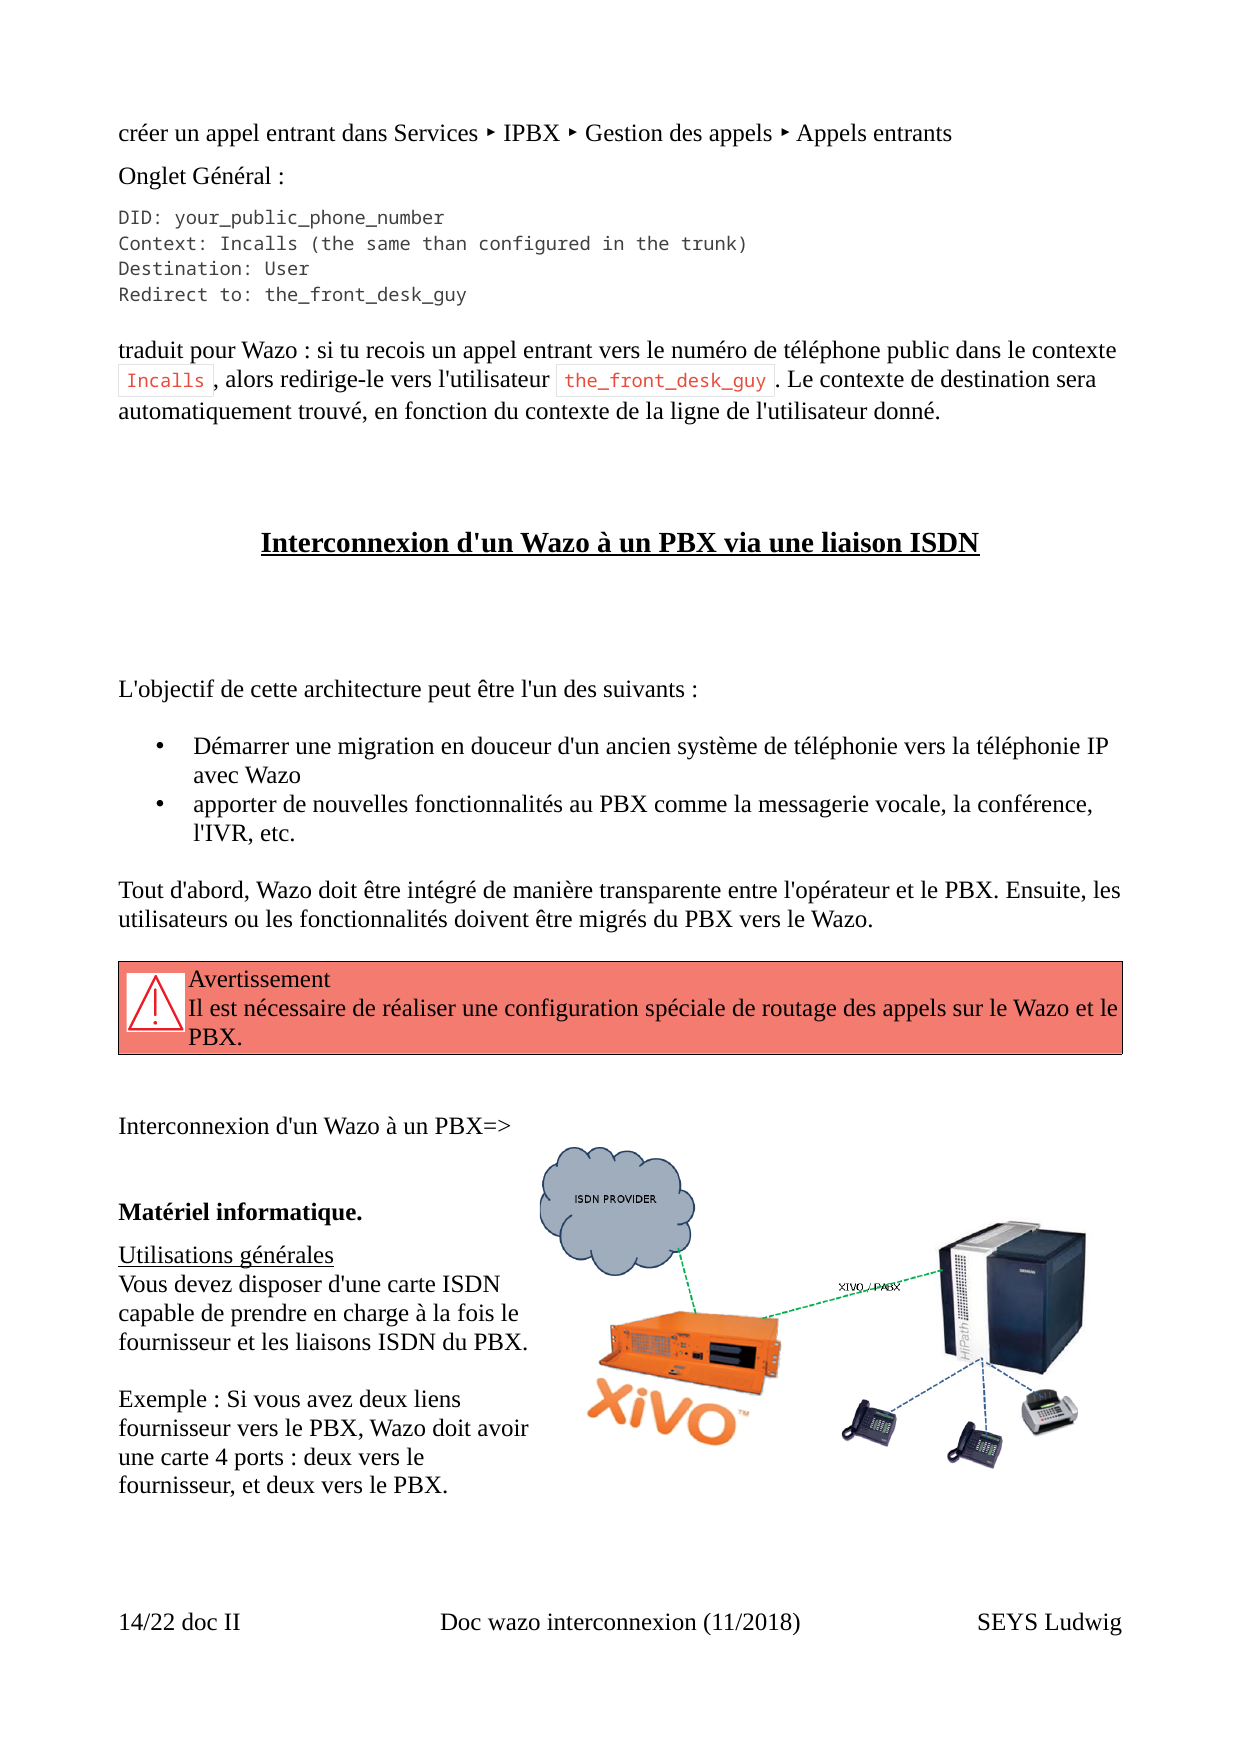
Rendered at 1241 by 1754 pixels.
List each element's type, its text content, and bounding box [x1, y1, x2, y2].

text Tout d'abord, Wazo doit être intégré de manière transparente entre l'opérateur et le PBX. Ensuite, les utilisateurs ou les fonctionnalités doivent être migrés du PBX vers le Wazo. [118, 875, 1122, 933]
text Il est nécessaire de réaliser une configuration spéciale de routage des appels sur le Wazo et le PBX. [119, 990, 1122, 1054]
text Utilisations générales [118, 1241, 539, 1269]
picture [539, 1082, 1098, 1501]
list Démarrer une migration en douceur d'un ancien système de téléphonie vers la téléphonie IP avec Wazo [156, 731, 1122, 789]
text Vous devez disposer d'une carte ISDN capable de prendre en charge à la fois le fournisseur et les liaisons ISDN du PBX. [118, 1269, 539, 1356]
text Exemple : Si vous avez deux liens fournisseur vers le PBX, Wazo doit avoir une carte 4 ports : deux vers le fournisseur, et deux vers le PBX. [118, 1384, 539, 1499]
text [1098, 1241, 1122, 1269]
text Destination: User [118, 255, 1122, 281]
picture [126, 973, 185, 1032]
text Avertissement [119, 962, 1122, 990]
text créer un appel entrant dans Services ‣ IPBX ‣ Gestion des appels ‣ Appels entrants [118, 118, 1122, 147]
text Interconnexion d'un Wazo à un PBX=> [118, 1111, 539, 1140]
text Interconnexion d'un Wazo à un PBX via une liaison ISDN [118, 525, 1122, 559]
list apporter de nouvelles fonctionnalités au PBX comme la messagerie vocale, la conférence, l'IVR, etc. [156, 789, 1122, 846]
text Redirect to: the_front_desk_guy [118, 281, 1122, 306]
text Context: Incalls (the same than configured in the trunk) [118, 230, 1122, 255]
text DID: your_public_phone_number [118, 204, 1122, 230]
text [1098, 1197, 1122, 1226]
text traduit pour Wazo : si tu recois un appel entrant vers le numéro de téléphone public dans le contexte Incalls, alors redirige-le vers l'utilisateur the_front_desk_guy. Le contexte de destination sera automatiquement trouvé, en fonction du contexte de la ligne de l'utilisateur donné. [118, 335, 1122, 425]
text Matériel informatique. [118, 1197, 539, 1226]
text Onglet Général : [118, 161, 1122, 190]
text L'objectif de cette architecture peut être l'un des suivants : [118, 674, 1122, 703]
